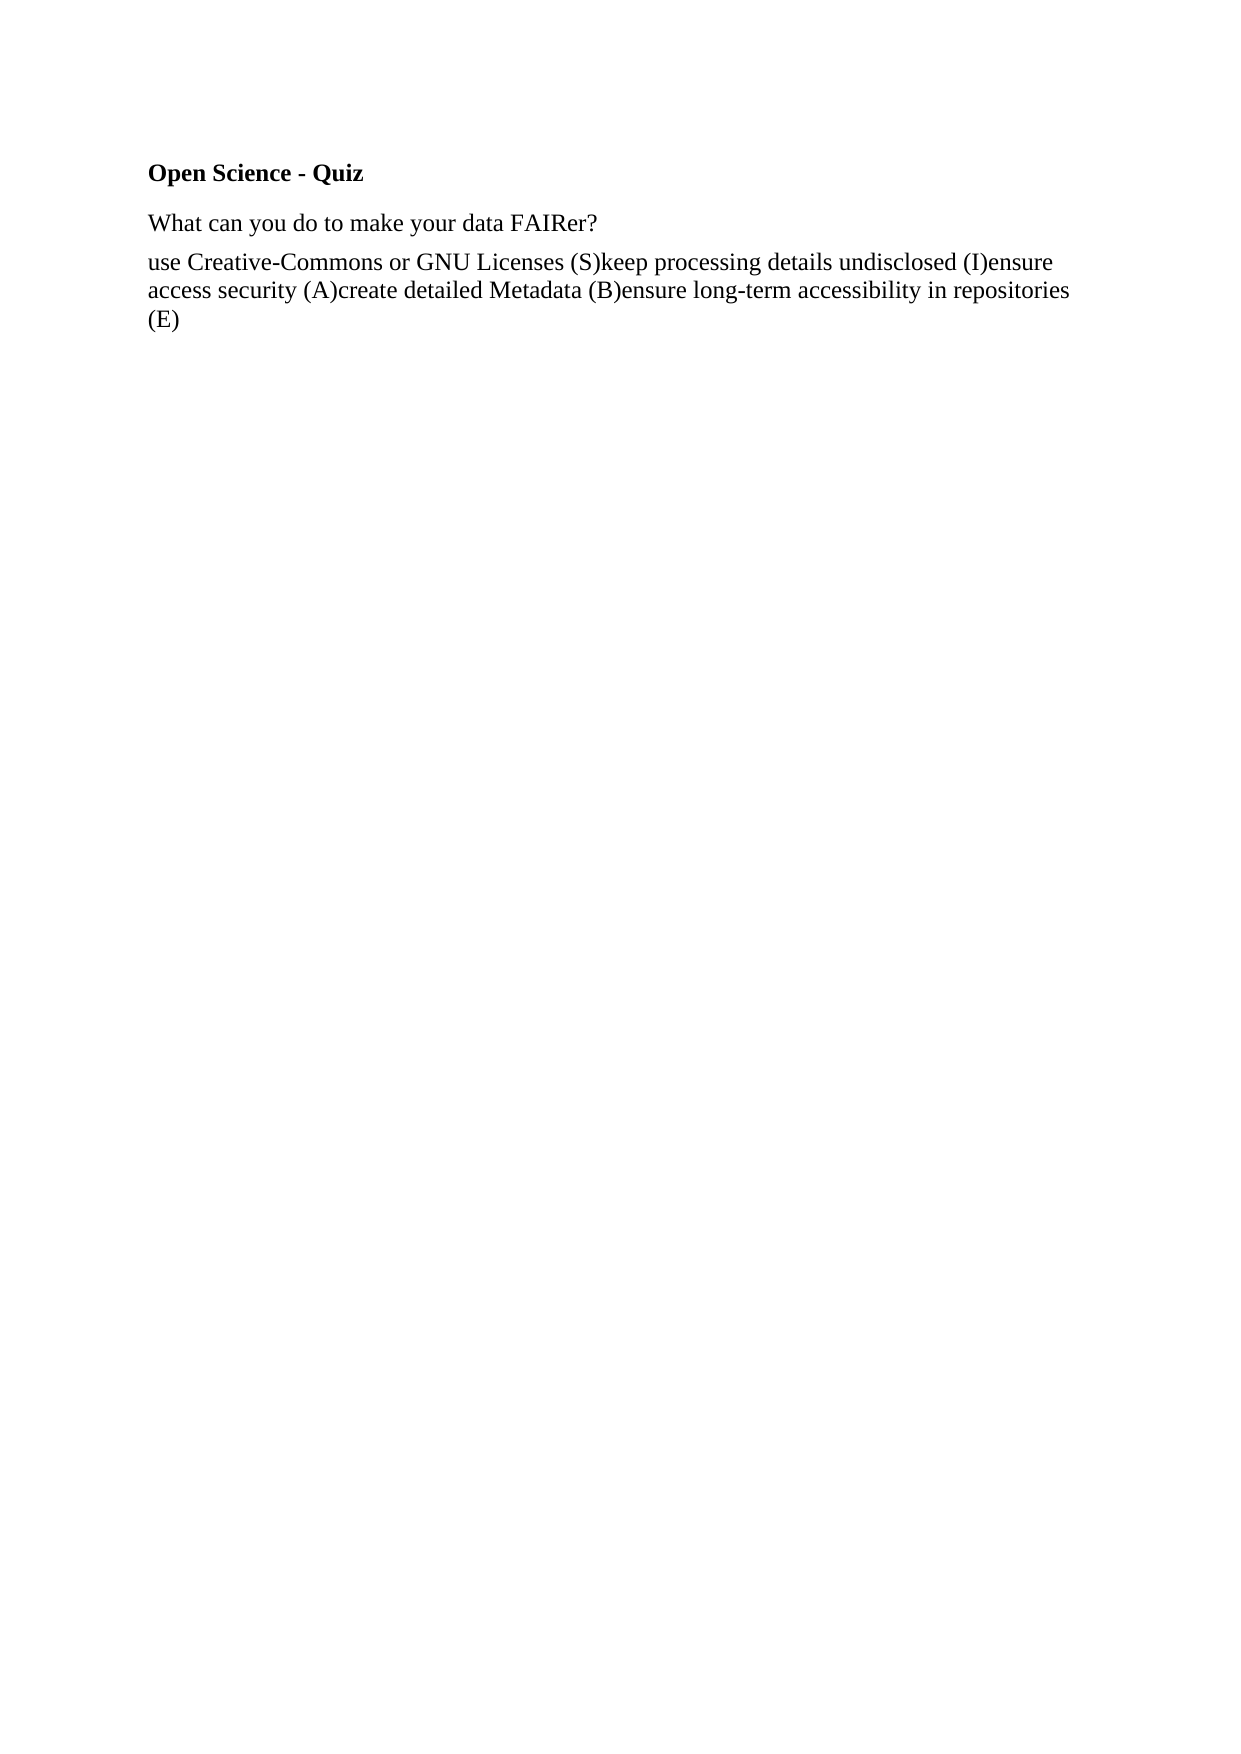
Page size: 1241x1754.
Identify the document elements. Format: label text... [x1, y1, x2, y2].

text use Creative-Commons or GNU Licenses (S)keep processing details undisclosed (I)ensure access security (A)create detailed Metadata (B)ensure long-term accessibility in repositories (E) [148, 247, 1093, 333]
text Open Science - Quiz [148, 158, 1093, 187]
text What can you do to make your data FAIRer? [148, 208, 1093, 236]
